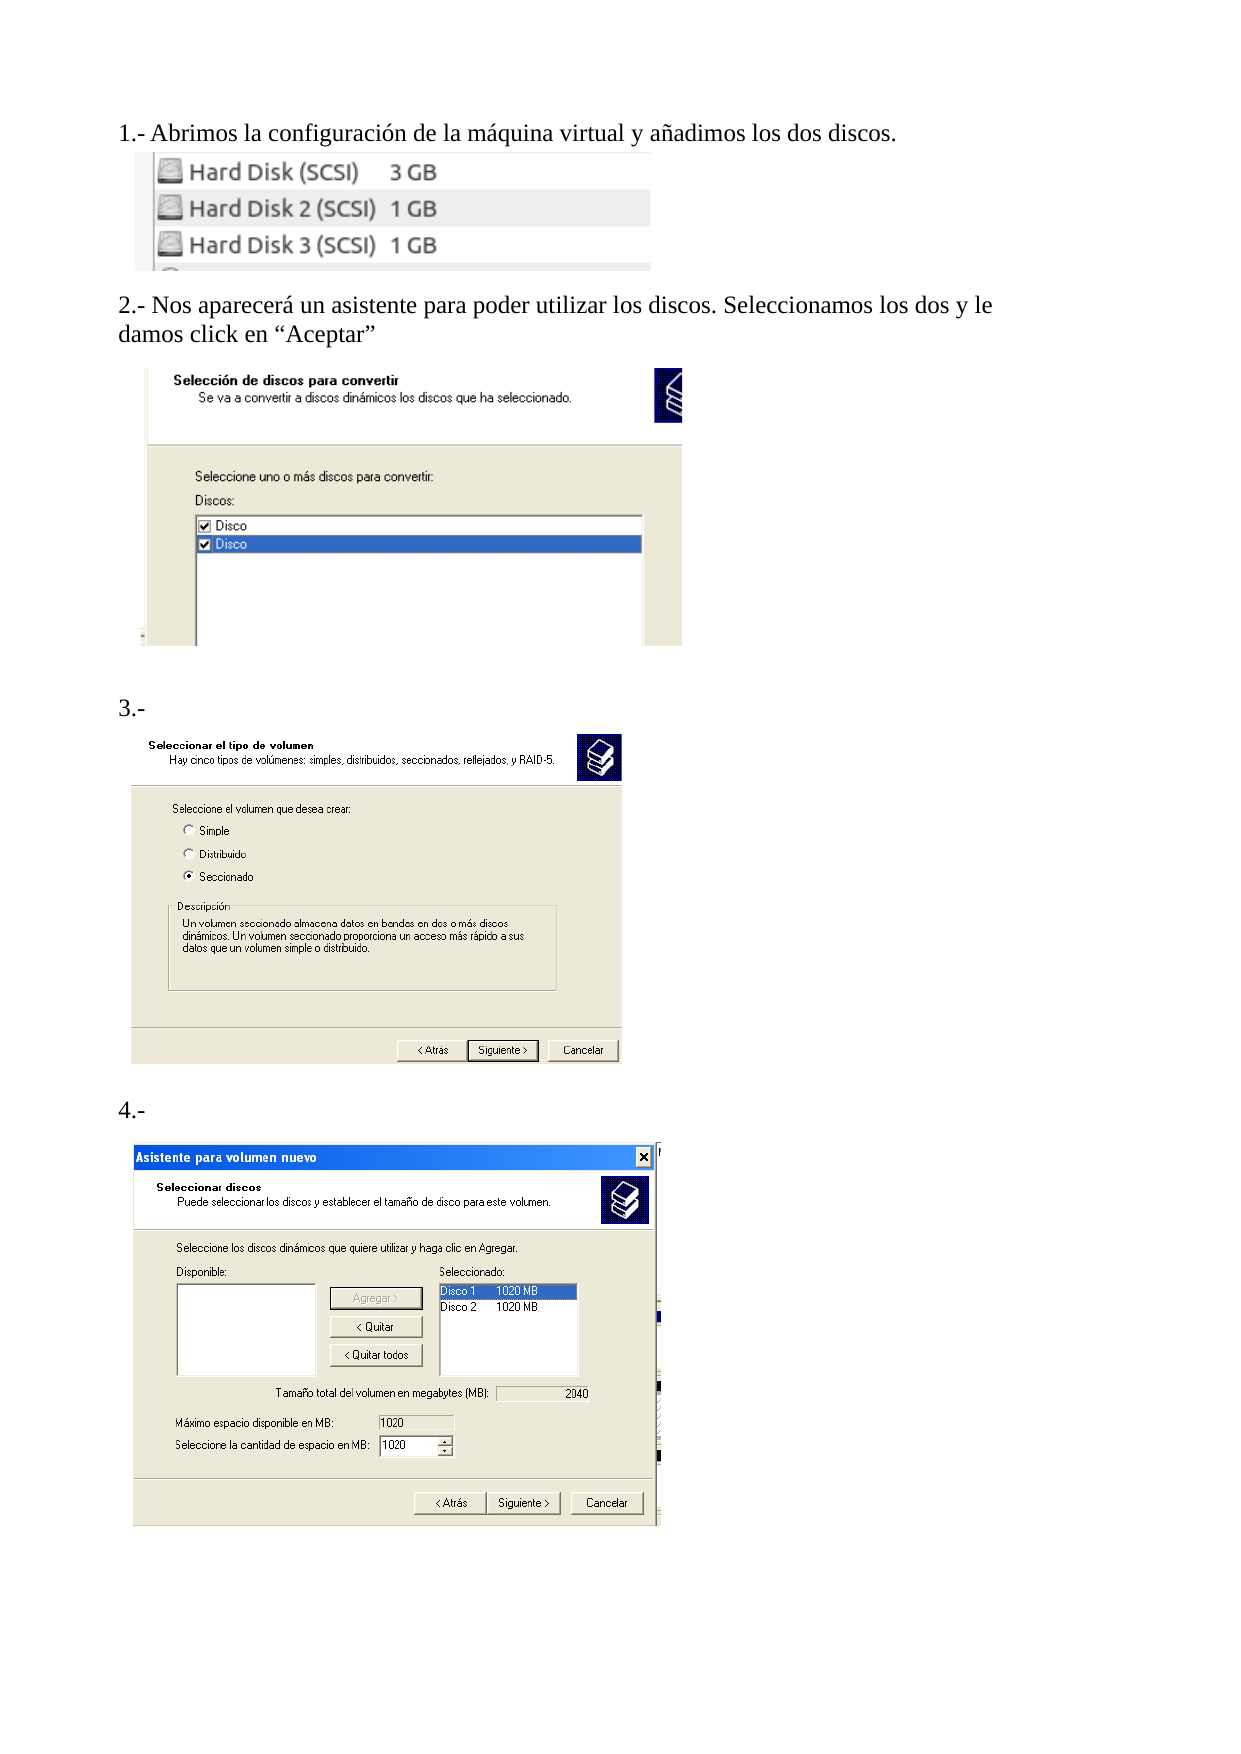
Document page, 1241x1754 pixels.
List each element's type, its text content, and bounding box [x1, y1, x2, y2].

picture [132, 1142, 661, 1526]
text 3.- [118, 693, 1122, 722]
text damos click en “Aceptar” [118, 319, 1122, 348]
text 4.- [118, 1096, 1122, 1124]
picture [133, 152, 651, 271]
picture [131, 731, 622, 1064]
text 1.- Abrimos la configuración de la máquina virtual y añadimos los dos discos. [118, 118, 1122, 147]
picture [140, 368, 683, 646]
text 2.- Nos aparecerá un asistente para poder utilizar los discos. Seleccionamos los dos y le [118, 291, 1122, 319]
